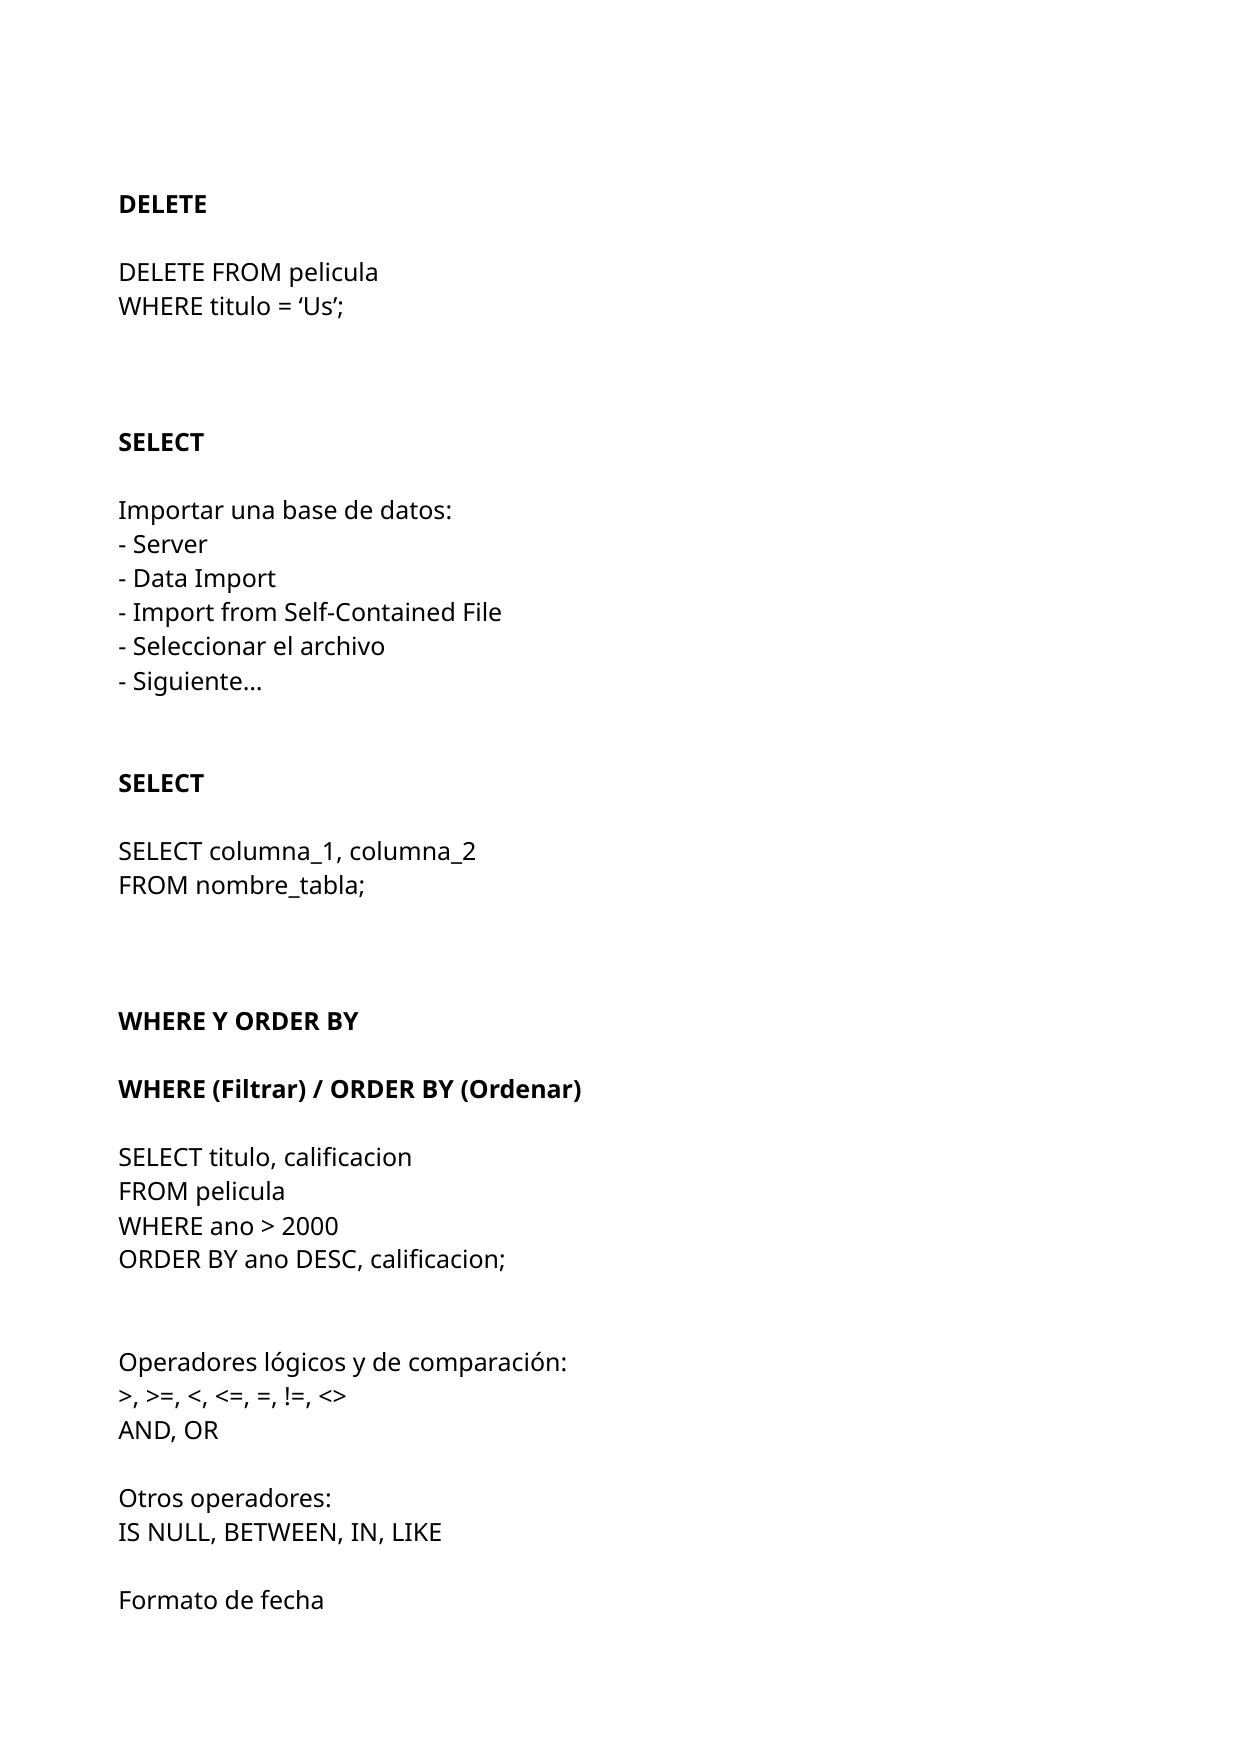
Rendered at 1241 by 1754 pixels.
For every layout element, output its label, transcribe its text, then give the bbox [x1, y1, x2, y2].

text AND, OR [118, 1412, 1122, 1447]
text WHERE titulo = ‘Us’; [118, 288, 1122, 322]
text Otros operadores: [118, 1481, 1122, 1515]
text SELECT [118, 765, 1122, 799]
text FROM pelicula [118, 1174, 1122, 1208]
text Formato de fecha [118, 1583, 1122, 1617]
text FROM nombre_tabla; [118, 867, 1122, 902]
text Operadores lógicos y de comparación: [118, 1344, 1122, 1378]
text - Import from Self-Contained File [118, 595, 1122, 629]
text >, >=, <, <=, =, !=, <> [118, 1378, 1122, 1412]
text WHERE ano > 2000 [118, 1208, 1122, 1242]
text SELECT columna_1, columna_2 [118, 833, 1122, 867]
text - Siguiente… [118, 663, 1122, 697]
text WHERE (Filtrar) / ORDER BY (Ordenar) [118, 1072, 1122, 1106]
text ORDER BY ano DESC, calificacion; [118, 1242, 1122, 1276]
text - Seleccionar el archivo [118, 629, 1122, 663]
text WHERE Y ORDER BY [118, 1004, 1122, 1038]
text SELECT titulo, calificacion [118, 1140, 1122, 1174]
text SELECT [118, 425, 1122, 459]
text DELETE FROM pelicula [118, 254, 1122, 288]
text DELETE [118, 186, 1122, 220]
text Importar una base de datos: [118, 493, 1122, 527]
text - Data Import [118, 561, 1122, 595]
text - Server [118, 527, 1122, 561]
text IS NULL, BETWEEN, IN, LIKE [118, 1515, 1122, 1549]
